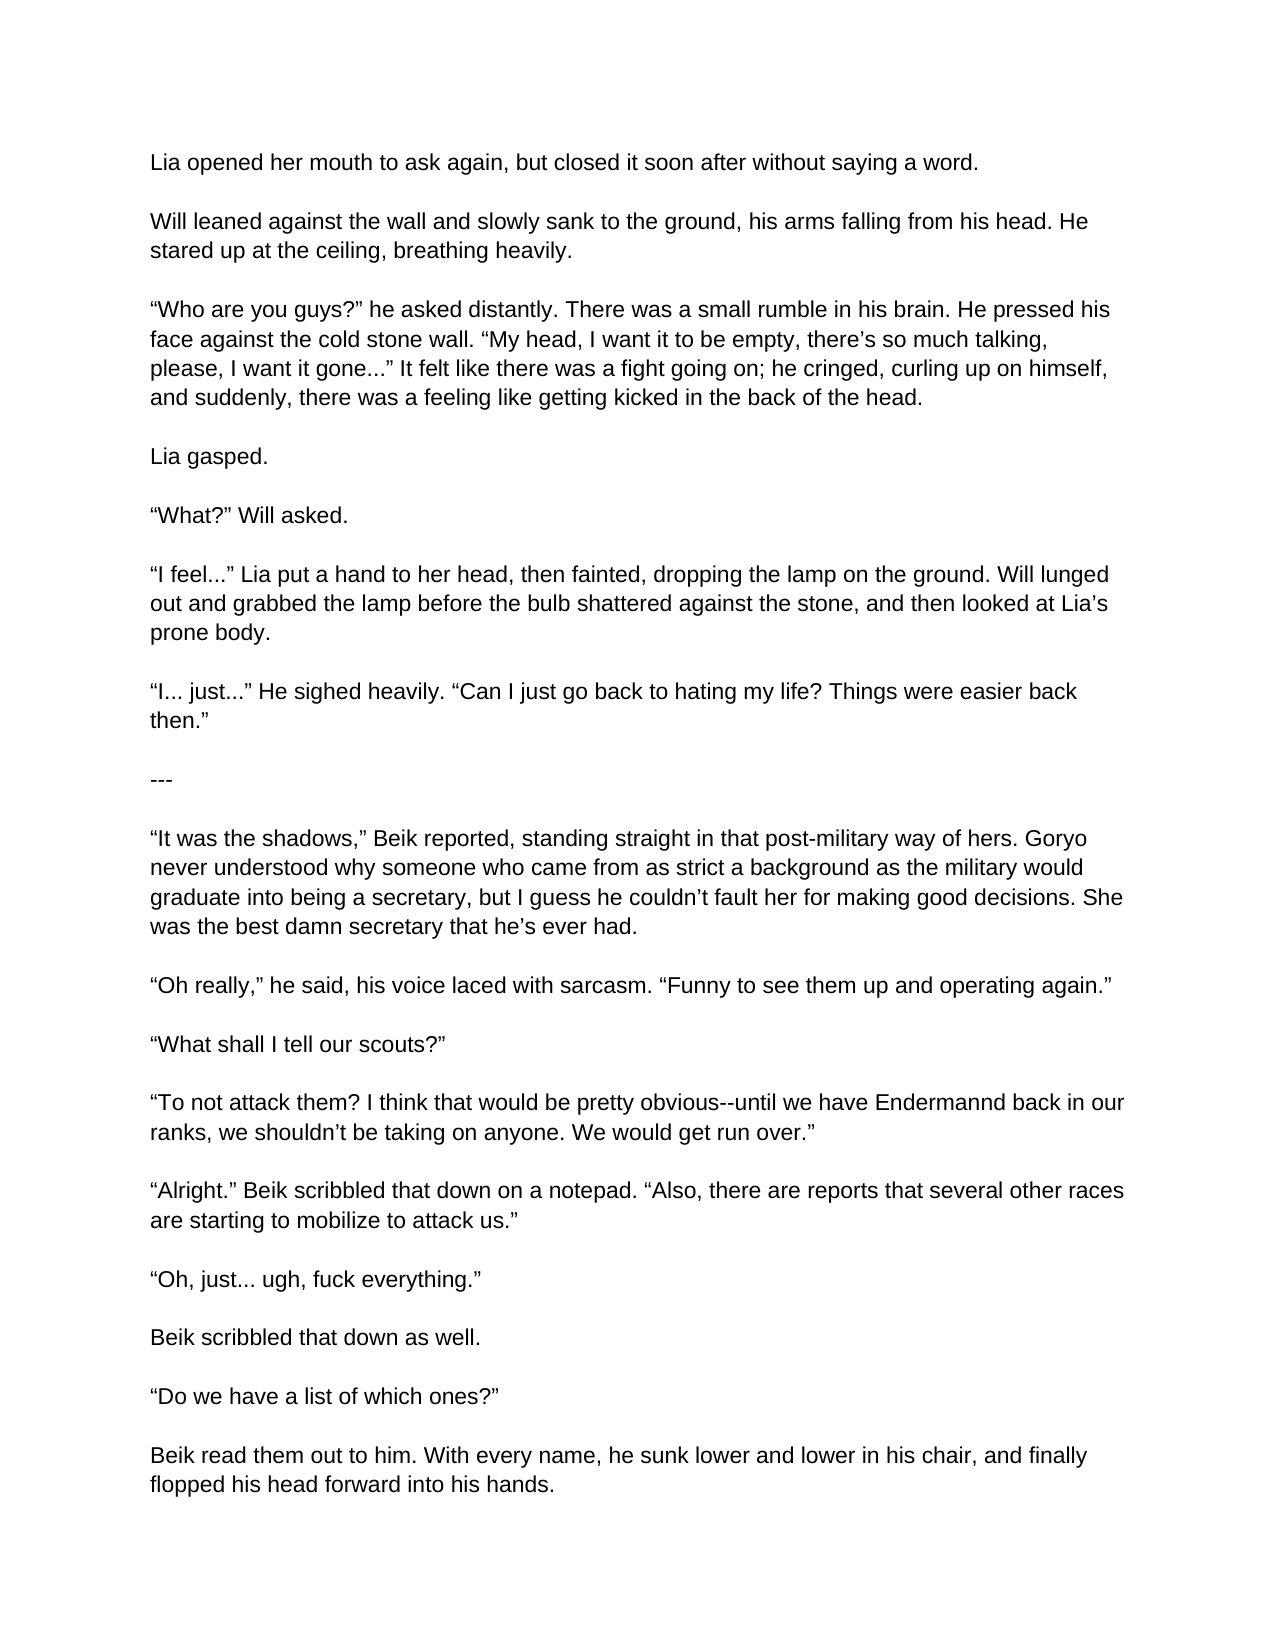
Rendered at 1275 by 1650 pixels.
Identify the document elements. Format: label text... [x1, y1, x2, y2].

text “What?” Will asked. [150, 502, 1125, 528]
text “Oh, just... ugh, fuck everything.” [150, 1266, 1125, 1292]
text Beik scribbled that down as well. [150, 1325, 1125, 1351]
text “Alright.” Beik scribbled that down on a notepad. “Also, there are reports that several other races are starting to mobilize to attack us.” [150, 1178, 1125, 1233]
text Beik read them out to him. With every name, he sunk lower and lower in his chair, and finally flopped his head forward into his hands. [150, 1442, 1125, 1497]
text “Oh really,” he said, his voice laced with sarcasm. “Funny to see them up and operating again.” [150, 972, 1125, 998]
text Will leaned against the wall and slowly sank to the ground, his arms falling from his head. He stared up at the ceiling, breathing heavily. [150, 209, 1125, 264]
text “Do we have a list of which ones?” [150, 1384, 1125, 1409]
text “Who are you guys?” he asked distantly. There was a small rumble in his brain. He pressed his face against the cold stone wall. “My head, I want it to be empty, there’s so much talking, please, I want it gone...” It felt like there was a fight going on; he cringed, curling up on himself, and suddenly, there was a feeling like getting kicked in the back of the head. [150, 297, 1125, 411]
text “To not attack them? I think that would be pretty obvious--until we have Endermannd back in our ranks, we shouldn’t be taking on anyone. We would get run over.” [150, 1090, 1125, 1145]
text “It was the shadows,” Beik reported, standing straight in that post-military way of hers. Goryo never understood why someone who came from as strict a background as the military would graduate into being a secretary, but I guess he couldn’t fault her for making good decisions. She was the best damn secretary that he’s ever had. [150, 826, 1125, 939]
text Lia gasped. [150, 444, 1125, 469]
text “I... just...” He sighed heavily. “Can I just go back to hating my life? Things were easier back then.” [150, 679, 1125, 734]
text Lia opened her mouth to ask again, but closed it soon after without saying a word. [150, 150, 1125, 176]
text --- [150, 767, 1125, 792]
text “I feel...” Lia put a hand to her head, then fainted, dropping the lamp on the ground. Will lunged out and grabbed the lamp before the bulb shattered against the stone, and then looked at Lia’s prone body. [150, 561, 1125, 646]
text “What shall I tell our scouts?” [150, 1031, 1125, 1057]
